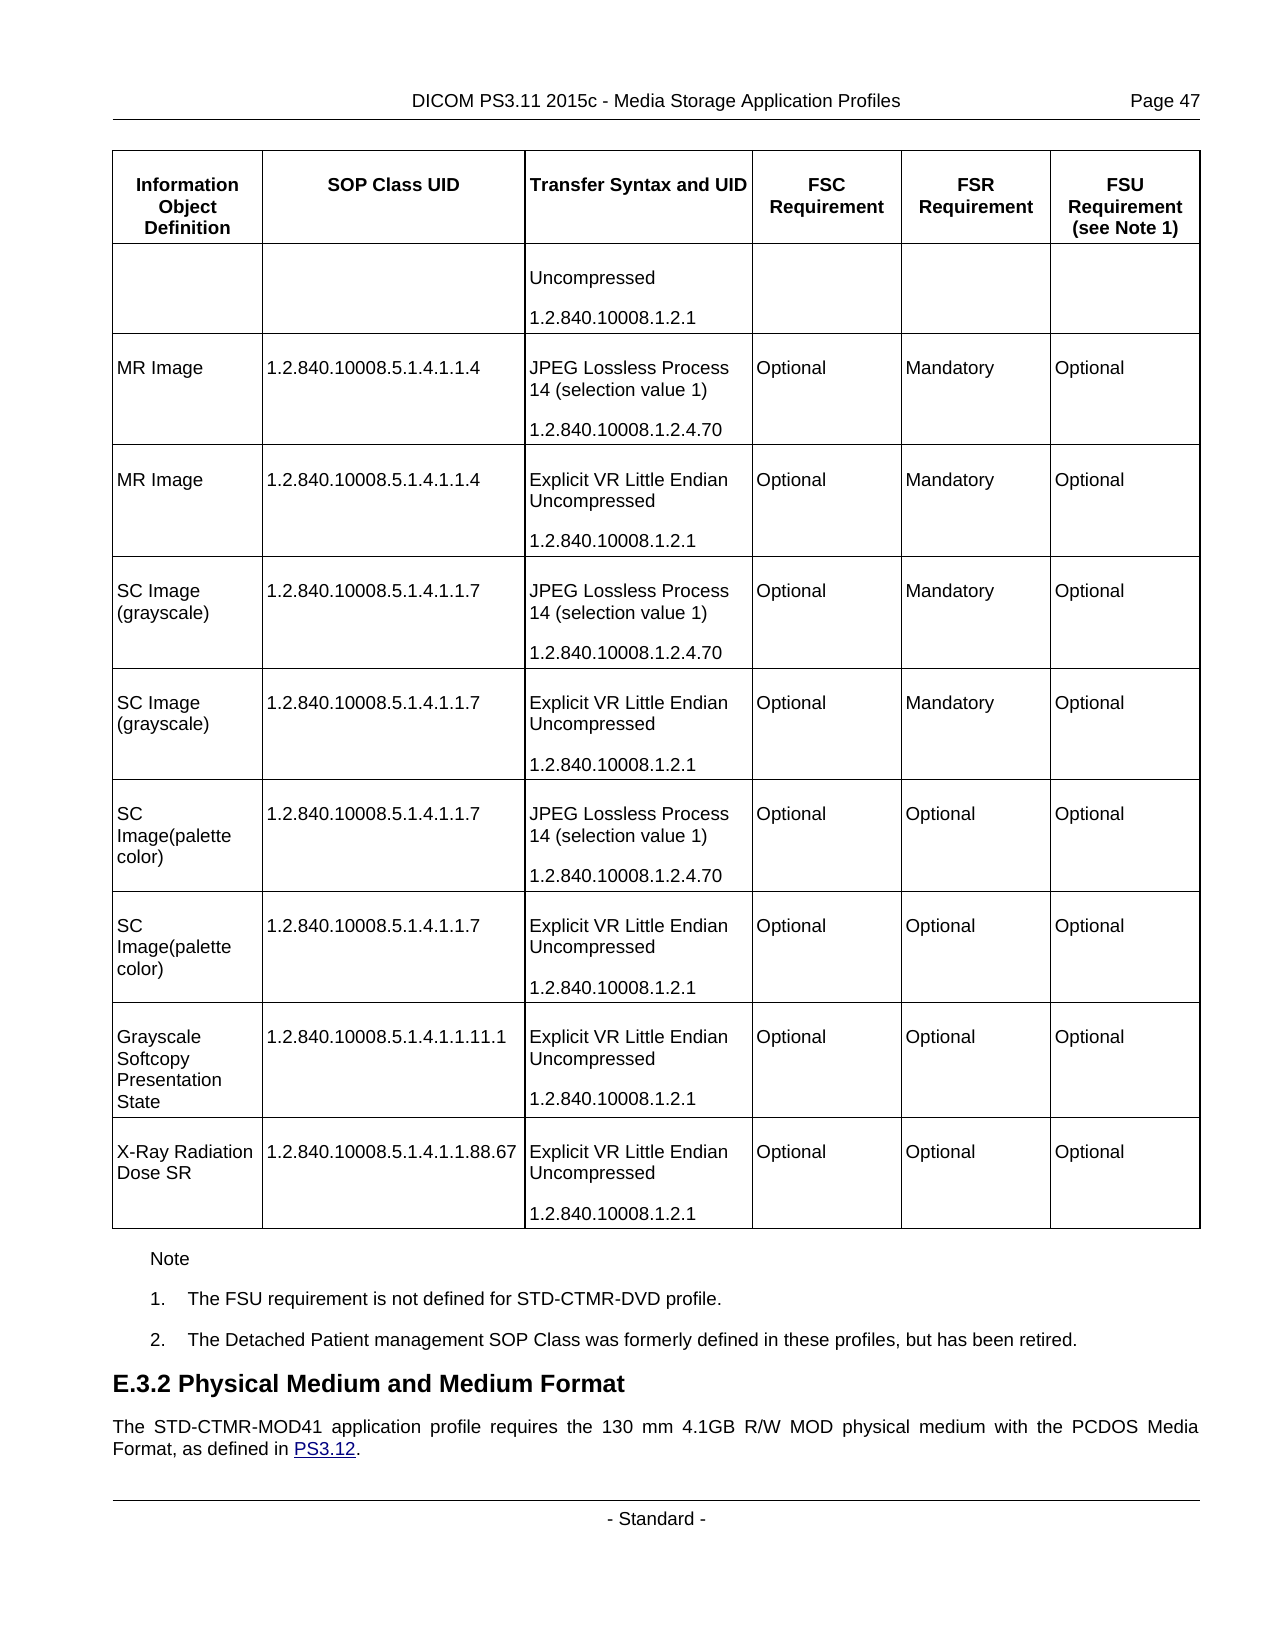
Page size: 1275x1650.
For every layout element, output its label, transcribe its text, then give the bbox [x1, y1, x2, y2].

table_cell Optional [753, 1003, 901, 1117]
table_cell SC Image (grayscale) [113, 669, 262, 779]
table_cell 1.2.840.10008.5.1.4.1.1.7 [263, 780, 524, 891]
table_cell JPEG Lossless Process 14 (selection value 1) 1.2.840.10008.1.2.4.70 [526, 334, 752, 444]
table_header SOP Class UID [263, 151, 524, 243]
table_cell Optional [753, 1118, 901, 1228]
table_cell X-Ray Radiation Dose SR [113, 1118, 262, 1228]
list The FSU requirement is not defined for STD-CTMR-DVD profile. [150, 1288, 1162, 1310]
table_cell Optional [753, 780, 901, 891]
table_cell 1.2.840.10008.5.1.4.1.1.7 [263, 892, 524, 1002]
table_cell MR Image [113, 334, 262, 444]
table_cell Mandatory [902, 557, 1050, 667]
list The Detached Patient management SOP Class was formerly defined in these profiles, but has been retired. [150, 1328, 1162, 1350]
table_header FSR Requirement [902, 151, 1050, 243]
table_cell 1.2.840.10008.5.1.4.1.1.4 [263, 334, 524, 444]
table_cell 1.2.840.10008.5.1.4.1.1.7 [263, 557, 524, 667]
table_header FSC Requirement [753, 151, 901, 243]
table_cell Explicit VR Little Endian Uncompressed 1.2.840.10008.1.2.1 [526, 1003, 752, 1117]
table_cell Mandatory [902, 334, 1050, 444]
table_cell Optional [1051, 1003, 1199, 1117]
text Note [150, 1248, 1162, 1269]
table_cell 1.2.840.10008.5.1.4.1.1.7 [263, 669, 524, 779]
table_cell Optional [902, 892, 1050, 1002]
table_cell [753, 244, 901, 333]
table_cell Optional [753, 445, 901, 556]
table_cell Optional [1051, 445, 1199, 556]
table_cell [113, 244, 262, 333]
table_cell Optional [902, 780, 1050, 891]
table_cell Grayscale Softcopy Presentation State [113, 1003, 262, 1117]
table_cell Mandatory [902, 445, 1050, 556]
table_cell 1.2.840.10008.5.1.4.1.1.4 [263, 445, 524, 556]
table_cell Explicit VR Little Endian Uncompressed 1.2.840.10008.1.2.1 [526, 1118, 752, 1228]
table_cell Optional [1051, 892, 1199, 1002]
table_cell Explicit VR Little Endian Uncompressed 1.2.840.10008.1.2.1 [526, 669, 752, 779]
table_cell Optional [1051, 669, 1199, 779]
table_cell Optional [902, 1003, 1050, 1117]
text E.3.2 Physical Medium and Medium Format [112, 1369, 1200, 1398]
table_cell 1.2.840.10008.5.1.4.1.1.88.67 [263, 1118, 524, 1228]
table_cell Explicit VR Little Endian Uncompressed 1.2.840.10008.1.2.1 [526, 445, 752, 556]
table_cell Mandatory [902, 669, 1050, 779]
table_cell SC Image (grayscale) [113, 557, 262, 667]
table_cell Optional [1051, 557, 1199, 667]
table_cell Optional [1051, 780, 1199, 891]
table_cell JPEG Lossless Process 14 (selection value 1) 1.2.840.10008.1.2.4.70 [526, 780, 752, 891]
table_cell MR Image [113, 445, 262, 556]
table_cell Uncompressed 1.2.840.10008.1.2.1 [526, 244, 752, 333]
table_cell JPEG Lossless Process 14 (selection value 1) 1.2.840.10008.1.2.4.70 [526, 557, 752, 667]
table_cell [902, 244, 1050, 333]
table_cell 1.2.840.10008.5.1.4.1.1.11.1 [263, 1003, 524, 1117]
table_cell Optional [753, 334, 901, 444]
table_cell SC Image(palette color) [113, 780, 262, 891]
text The STD-CTMR-MOD41 application profile requires the 130 mm 4.1GB R/W MOD physical medium with the PCDOS Media Format, as defined in PS3.12. [112, 1416, 1200, 1459]
table_cell Optional [753, 892, 901, 1002]
table_cell SC Image(palette color) [113, 892, 262, 1002]
table_cell Optional [753, 557, 901, 667]
table_cell [1051, 244, 1199, 333]
table_cell Optional [902, 1118, 1050, 1228]
table_header FSU Requirement (see Note 1) [1051, 151, 1199, 243]
table_cell Optional [753, 669, 901, 779]
table_cell [263, 244, 524, 333]
table_cell Optional [1051, 1118, 1199, 1228]
table_header Transfer Syntax and UID [526, 151, 752, 243]
table_cell Explicit VR Little Endian Uncompressed 1.2.840.10008.1.2.1 [526, 892, 752, 1002]
table_header Information Object Definition [113, 151, 262, 243]
table_cell Optional [1051, 334, 1199, 444]
